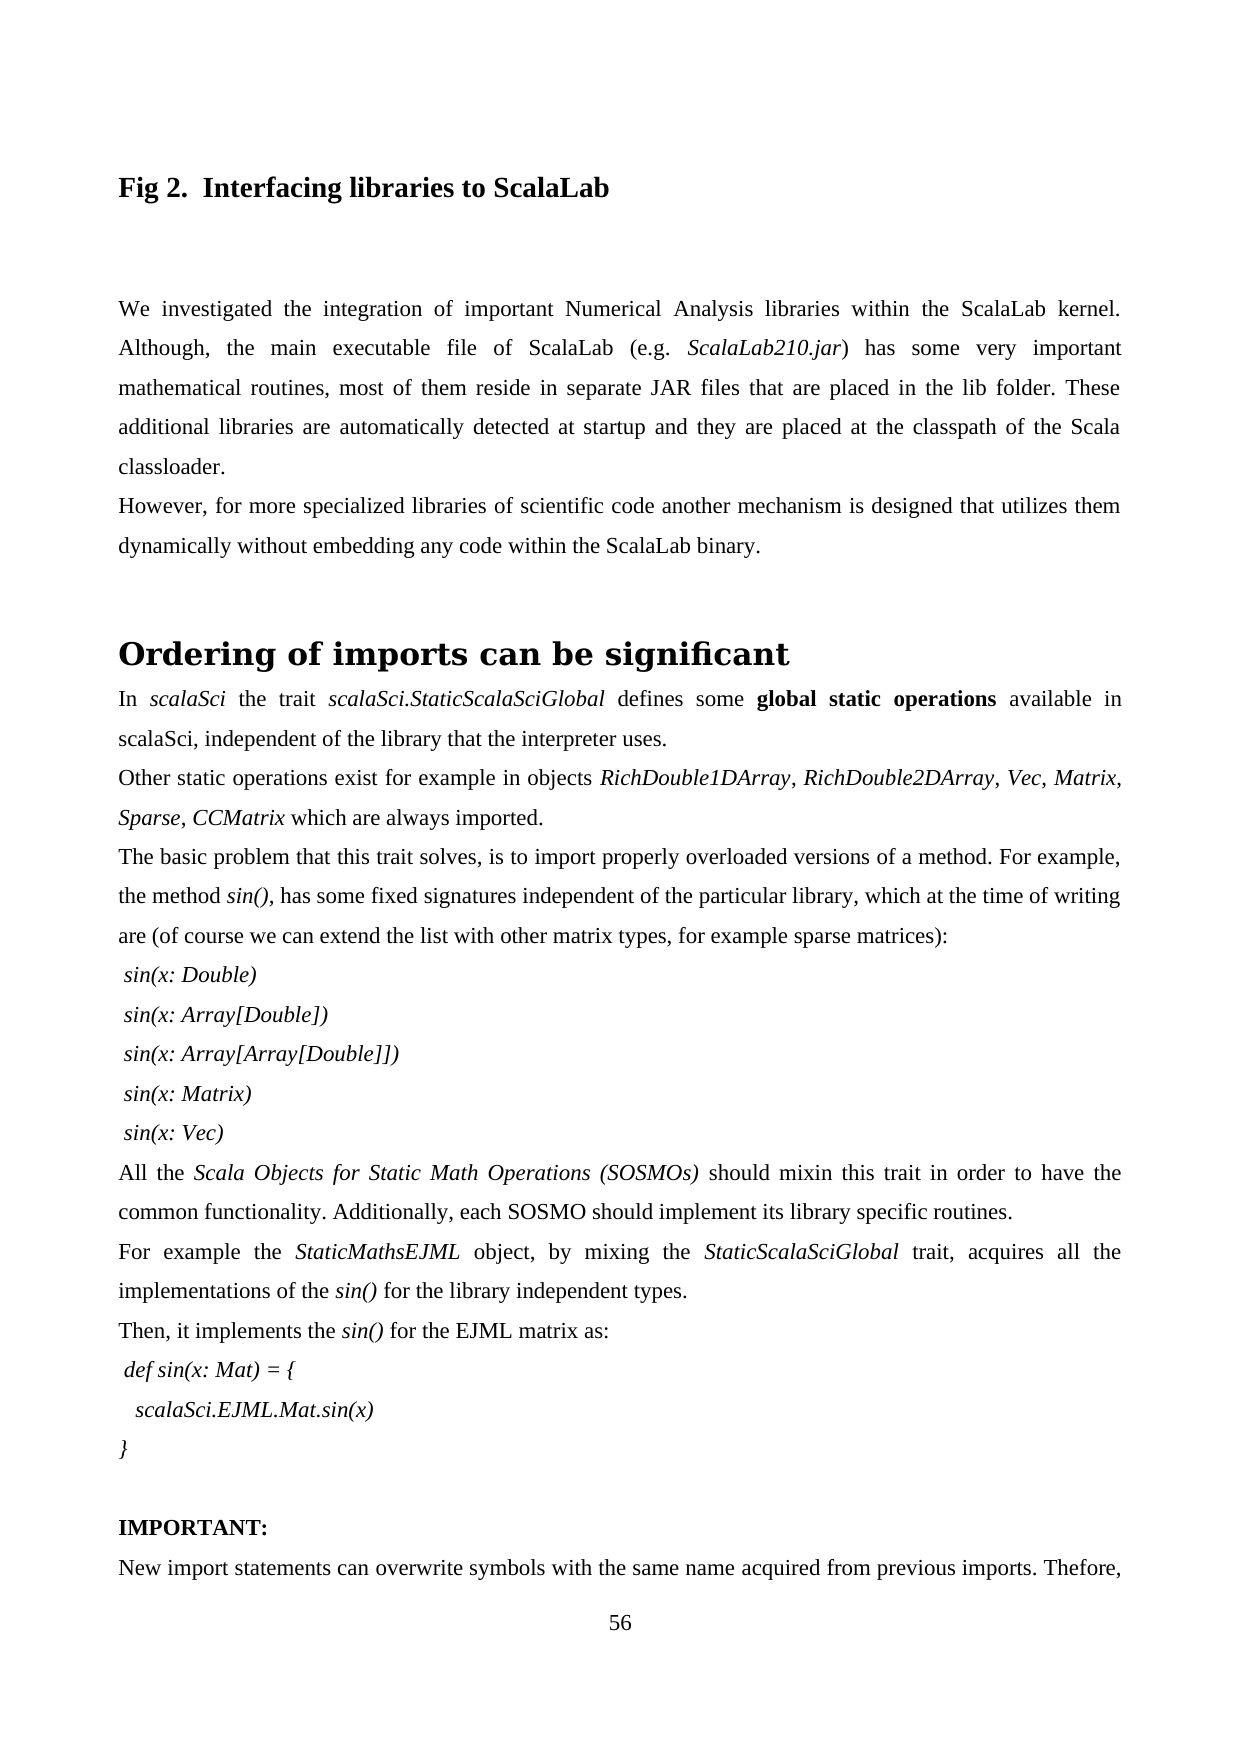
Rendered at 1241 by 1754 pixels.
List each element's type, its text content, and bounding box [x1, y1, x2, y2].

text Then, it implements the sin() for the EJML matrix as: [118, 1317, 1122, 1343]
text sin(x: Array[Array[Double]]) [118, 1040, 1122, 1067]
text sin(x: Matrix) [118, 1080, 1122, 1106]
text The basic problem that this trait solves, is to import properly overloaded versions of a method. For example, the method sin(), has some fixed signatures independent of the particular library, which at the time of writing are (of course we can extend the list with other matrix types, for example sparse matrices): [118, 843, 1122, 948]
subtitle Ordering of imports can be significant [118, 636, 1122, 673]
text sin(x: Vec) [118, 1119, 1122, 1146]
text In scalaSci the trait scalaSci.StaticScalaSciGlobal defines some global static operations available in scalaSci, independent of the library that the interpreter uses. [118, 685, 1122, 751]
text } [118, 1435, 1122, 1462]
text We investigated the integration of important Numerical Analysis libraries within the ScalaLab kernel. Although, the main executable file of ScalaLab (e.g. ScalaLab210.jar) has some very important mathematical routines, most of them reside in separate JAR files that are placed in the lib folder. These additional libraries are automatically detected at startup and they are placed at the classpath of the Scala classloader. [118, 295, 1122, 479]
text All the Scala Objects for Static Math Operations (SOSMOs) should mixin this trait in order to have the common functionality. Additionally, each SOSMO should implement its library specific routines. [118, 1159, 1122, 1225]
text sin(x: Array[Double]) [118, 1001, 1122, 1027]
text sin(x: Double) [118, 961, 1122, 988]
text For example the StaticMathsEJML object, by mixing the StaticScalaSciGlobal trait, acquires all the implementations of the sin() for the library independent types. [118, 1238, 1122, 1304]
text def sin(x: Mat) = { [118, 1356, 1122, 1383]
text However, for more specialized libraries of scientific code another mechanism is designed that utilizes them dynamically without embedding any code within the ScalaLab binary. [118, 492, 1122, 558]
text IMPORTANT: [118, 1514, 1122, 1541]
text Fig 2. Interfacing libraries to ScalaLab [118, 170, 1122, 203]
text Other static operations exist for example in objects RichDouble1DArray, RichDouble2DArray, Vec, Matrix, Sparse, CCMatrix which are always imported. [118, 764, 1122, 830]
text scalaSci.EJML.Mat.sin(x) [118, 1396, 1122, 1422]
text New import statements can overwrite symbols with the same name acquired from previous imports. Thefore, [118, 1554, 1122, 1580]
